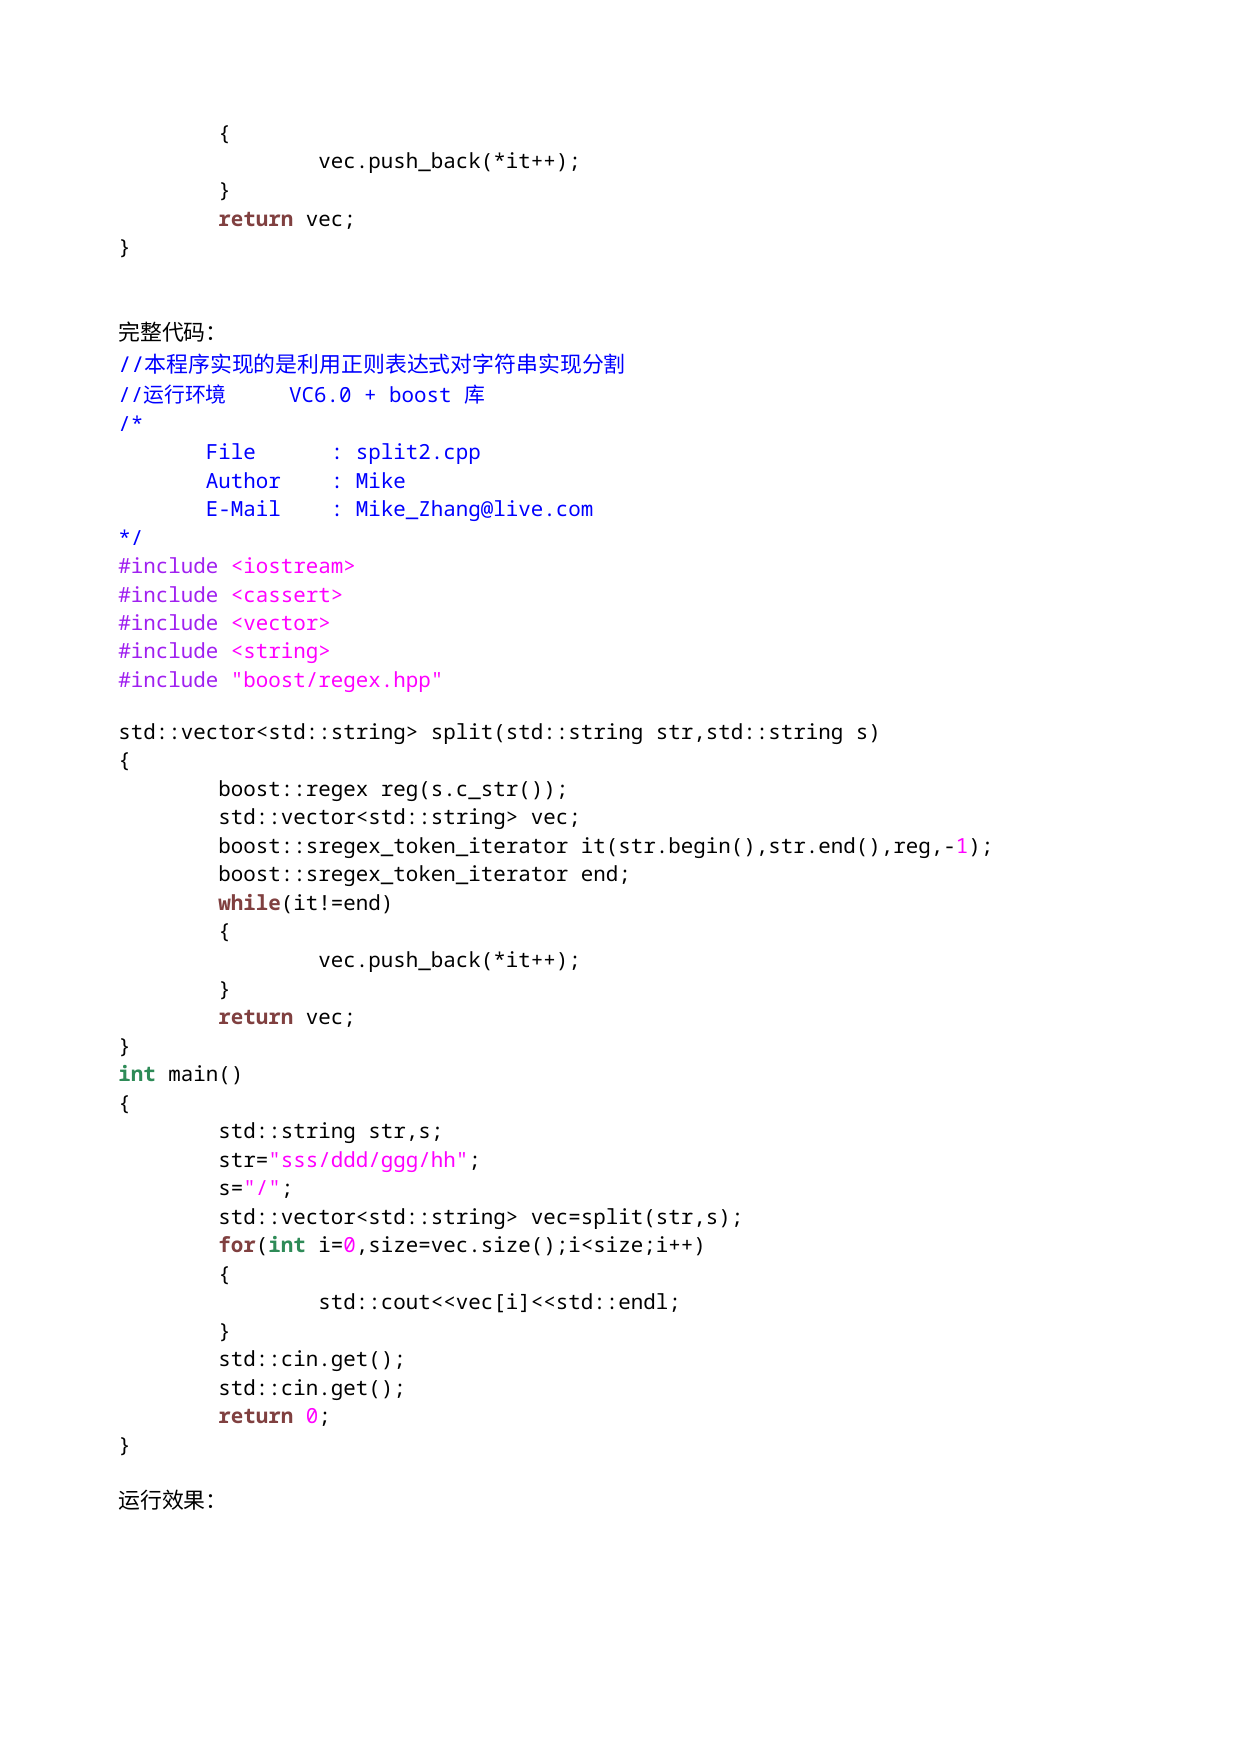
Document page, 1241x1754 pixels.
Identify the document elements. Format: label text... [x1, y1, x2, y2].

text vec.push_back(*it++); [118, 945, 1122, 974]
text } [118, 1430, 1122, 1458]
text //运行环境 VC6.0 + boost 库 [118, 378, 1122, 409]
text std::vector<std::string> vec; [118, 802, 1122, 831]
text while(it!=end) [118, 888, 1122, 917]
text int main() [118, 1059, 1122, 1088]
text */ [118, 523, 1122, 551]
text { [118, 1088, 1122, 1116]
text #include "boost/regex.hpp" [118, 665, 1122, 693]
text vec.push_back(*it++); [118, 147, 1122, 175]
text std::vector<std::string> vec=split(str,s); [118, 1202, 1122, 1230]
text return 0; [118, 1402, 1122, 1430]
text File : split2.cpp [118, 437, 1122, 466]
text std::vector<std::string> split(std::string str,std::string s) [118, 717, 1122, 746]
text return vec; [118, 204, 1122, 232]
text #include <string> [118, 637, 1122, 665]
text E-Mail : Mike_Zhang@live.com [118, 494, 1122, 523]
text /* [118, 409, 1122, 437]
text } [118, 232, 1122, 261]
text std::cin.get(); [118, 1344, 1122, 1373]
text } [118, 974, 1122, 1002]
text std::cout<<vec[i]<<std::endl; [118, 1287, 1122, 1316]
text } [118, 1316, 1122, 1344]
text #include <vector> [118, 608, 1122, 637]
text return vec; [118, 1002, 1122, 1031]
text s="/"; [118, 1173, 1122, 1202]
text std::string str,s; [118, 1116, 1122, 1145]
text #include <cassert> [118, 580, 1122, 608]
text { [118, 118, 1122, 147]
text { [118, 917, 1122, 945]
text #include <iostream> [118, 551, 1122, 580]
text 完整代码： [118, 315, 1122, 347]
text boost::regex reg(s.c_str()); [118, 774, 1122, 802]
text { [118, 746, 1122, 774]
text 运行效果： [118, 1483, 1122, 1515]
text boost::sregex_token_iterator end; [118, 859, 1122, 888]
text //本程序实现的是利用正则表达式对字符串实现分割 [118, 347, 1122, 378]
text for(int i=0,size=vec.size();i<size;i++) [118, 1230, 1122, 1259]
text { [118, 1259, 1122, 1287]
text Author : Mike [118, 466, 1122, 494]
text } [118, 175, 1122, 204]
text boost::sregex_token_iterator it(str.begin(),str.end(),reg,-1); [118, 831, 1122, 859]
text } [118, 1031, 1122, 1059]
text std::cin.get(); [118, 1373, 1122, 1402]
text str="sss/ddd/ggg/hh"; [118, 1145, 1122, 1173]
